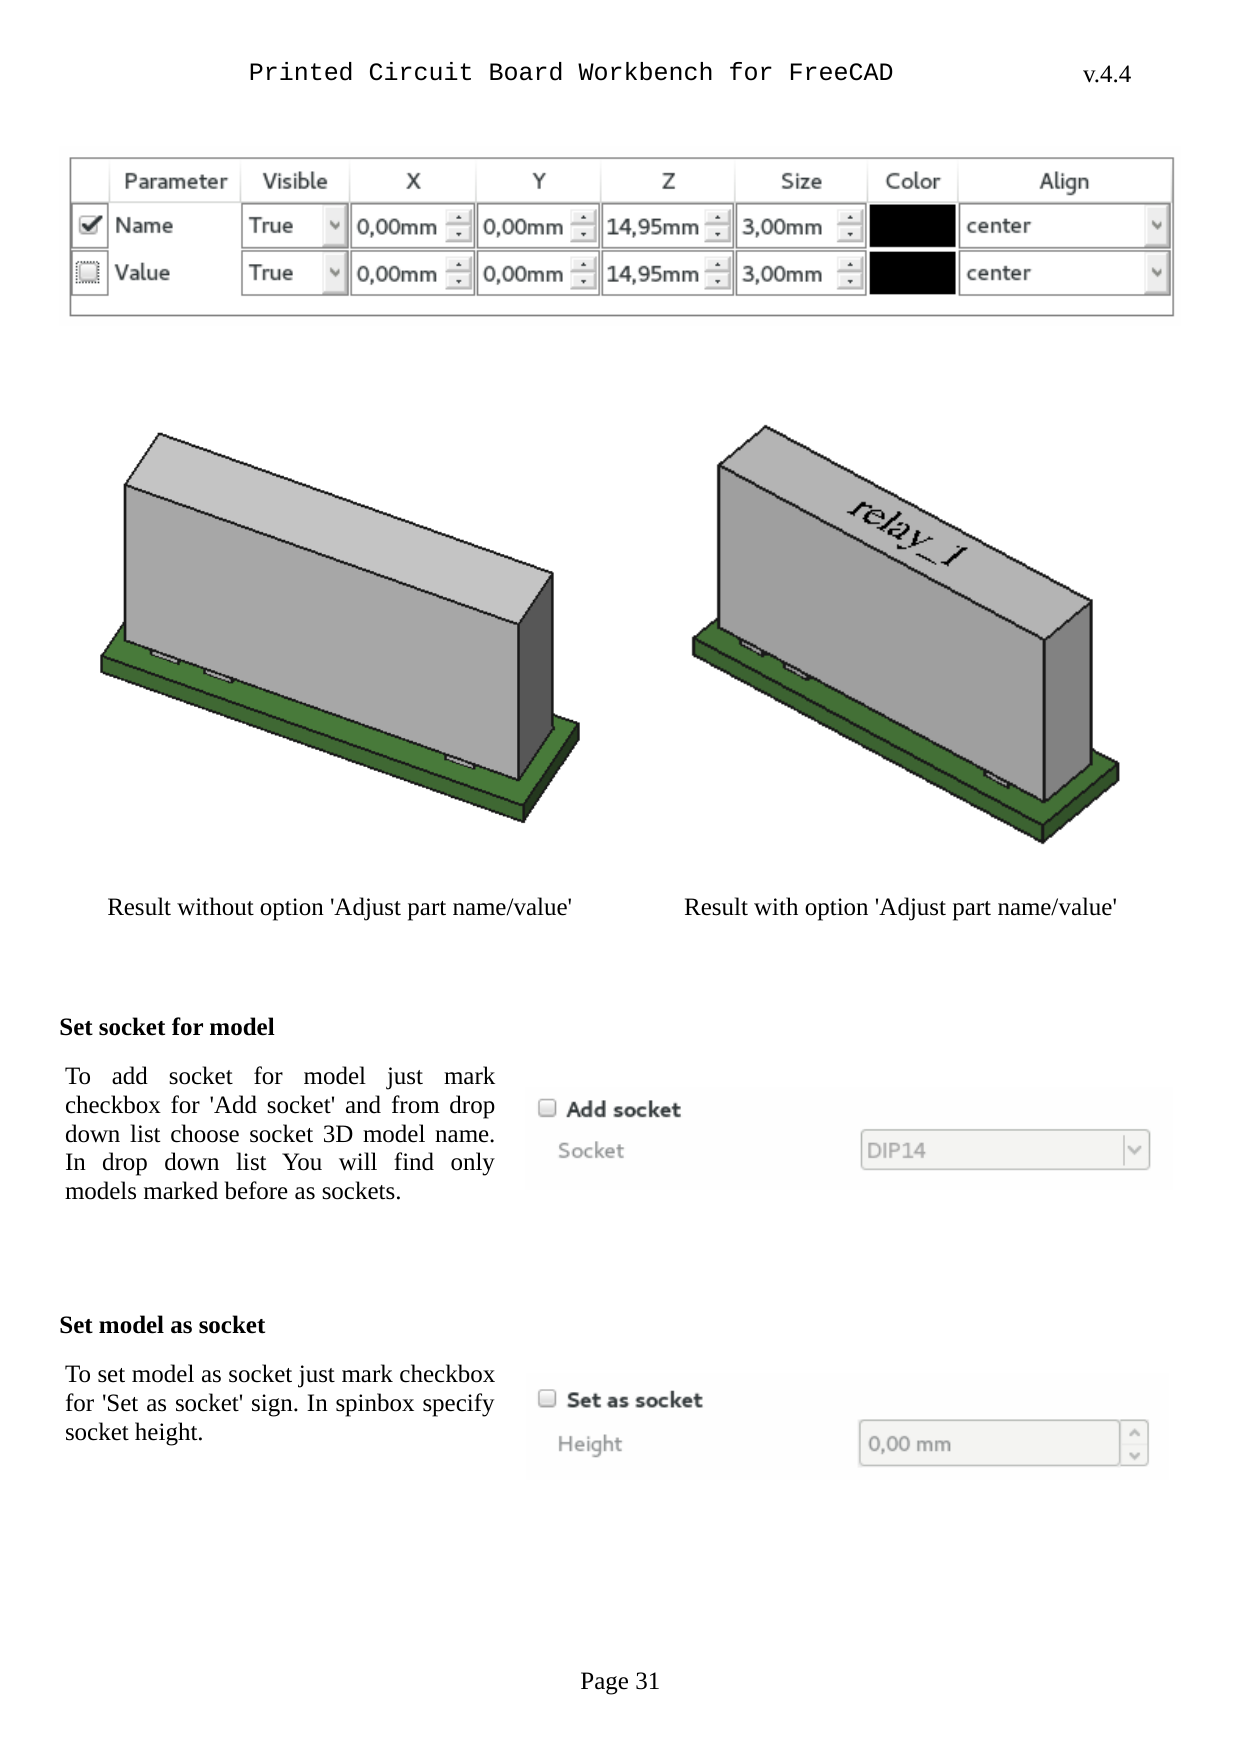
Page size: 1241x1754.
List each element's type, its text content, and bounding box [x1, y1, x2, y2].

picture [90, 417, 589, 827]
table_header [501, 1056, 1181, 1224]
table_cell Result with option 'Adjust part name/value' [620, 886, 1181, 926]
table_header [620, 383, 1181, 886]
picture [672, 417, 1129, 852]
table_cell Result without option 'Adjust part name/value' [59, 886, 620, 926]
picture [59, 146, 1182, 326]
table_header [501, 1353, 1181, 1514]
picture [525, 1087, 1173, 1190]
table_header To set model as socket just mark checkbox for 'Set as socket' sign. In spinbox specify socket height. [59, 1353, 501, 1514]
text Set model as socket [59, 1310, 1181, 1339]
table_header [59, 383, 620, 886]
table_header To add socket for model just mark checkbox for 'Add socket' and from drop down list choose socket 3D model name. In drop down list You will find only models marked before as sockets. [59, 1056, 501, 1224]
text Set socket for model [59, 1012, 1181, 1041]
picture [526, 1373, 1170, 1480]
